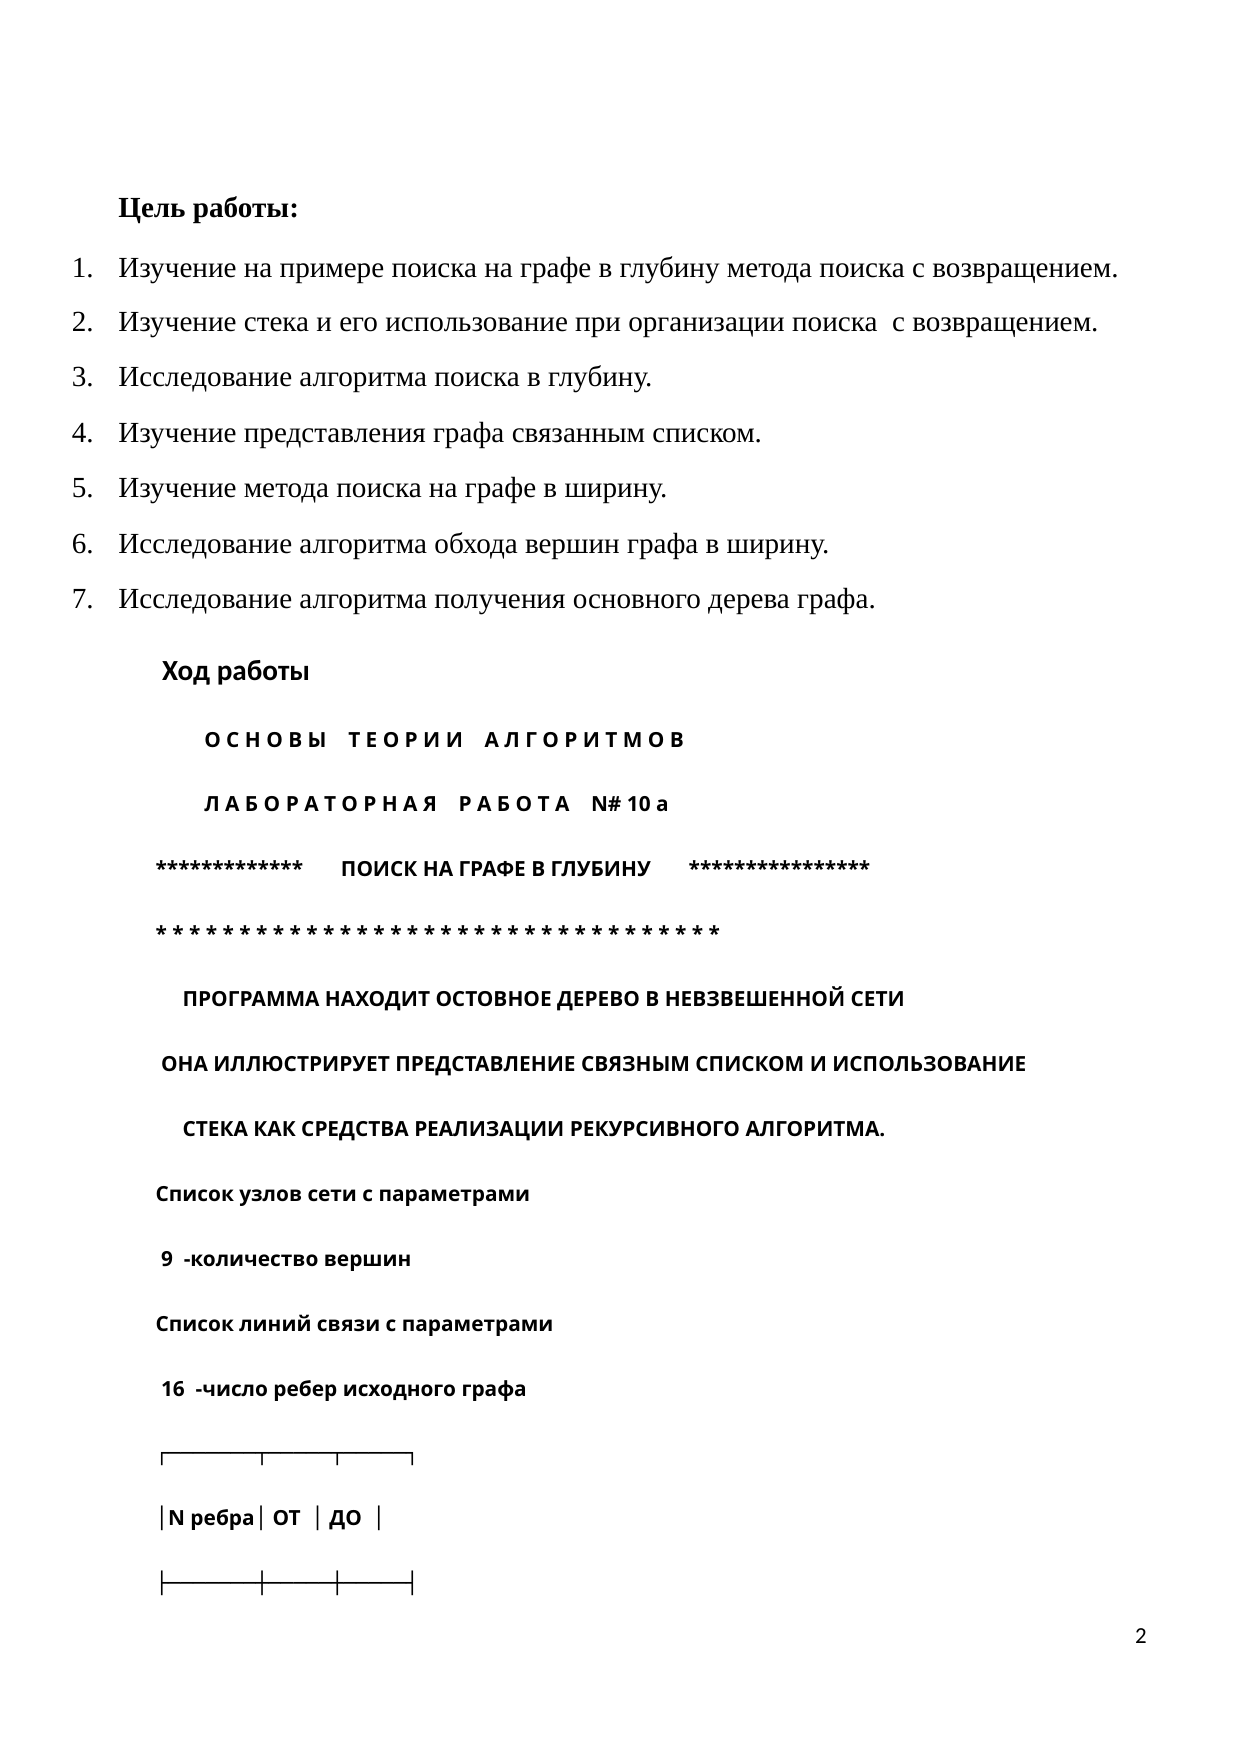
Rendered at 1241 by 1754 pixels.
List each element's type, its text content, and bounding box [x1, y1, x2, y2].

text Ход работы [155, 652, 1152, 687]
text ОНА ИЛЛЮСТРИРУЕТ ПРЕДСТАВЛЕНИЕ СВЯЗНЫМ СПИСКОМ И ИСПОЛЬЗОВАНИЕ [155, 1049, 1152, 1078]
text Список узлов сети с параметрами [155, 1179, 1152, 1207]
list Исследование алгоритма получения основного дерева графа. [118, 581, 1152, 615]
text ├───────┼─────┼─────┤ [155, 1568, 1152, 1597]
text ************* ПОИСК НА ГРАФЕ В ГЛУБИНУ **************** [155, 854, 1152, 883]
text О С Н О В Ы Т Е О Р И И А Л Г О Р И Т М О В [155, 725, 1152, 753]
list Изучение стека и его использование при организации поиска с возвращением. [72, 304, 1152, 338]
list Изучение метода поиска на графе в ширину. [118, 471, 1152, 504]
text Список линий связи с параметрами [155, 1309, 1152, 1337]
list Исследование алгоритма поиска в глубину. [72, 359, 1152, 393]
text 9 -количество вершин [155, 1244, 1152, 1272]
text Цель работы: [118, 190, 1152, 224]
text 16 -число ребер исходного графа [155, 1374, 1152, 1402]
list Исследование алгоритма обхода вершин графа в ширину. [118, 526, 1152, 559]
text ПРОГРАММА НАХОДИТ ОСТОВНОЕ ДЕРЕВО В НЕВЗВЕШЕННОЙ СЕТИ [155, 984, 1152, 1013]
list Изучение представления графа связанным списком. [118, 415, 1152, 449]
text * * * * * * * * * * * * * * * * * * * * * * * * * * * * * * * * * * [155, 919, 1152, 948]
list Изучение на примере поиска на графе в глубину метода поиска с возвращением. [118, 250, 1152, 283]
text Л А Б О Р А Т О Р Н А Я Р А Б О Т А N# 10 a [155, 789, 1152, 818]
text СTЕКА КАК СРЕДСТВА РЕАЛИЗАЦИИ РЕКУРСИВНОГО АЛГОРИТМА. [155, 1114, 1152, 1142]
text ┌───────┬─────┬─────┐ [155, 1438, 1152, 1467]
text │N ребра│ ОТ │ ДО │ [155, 1503, 1152, 1532]
